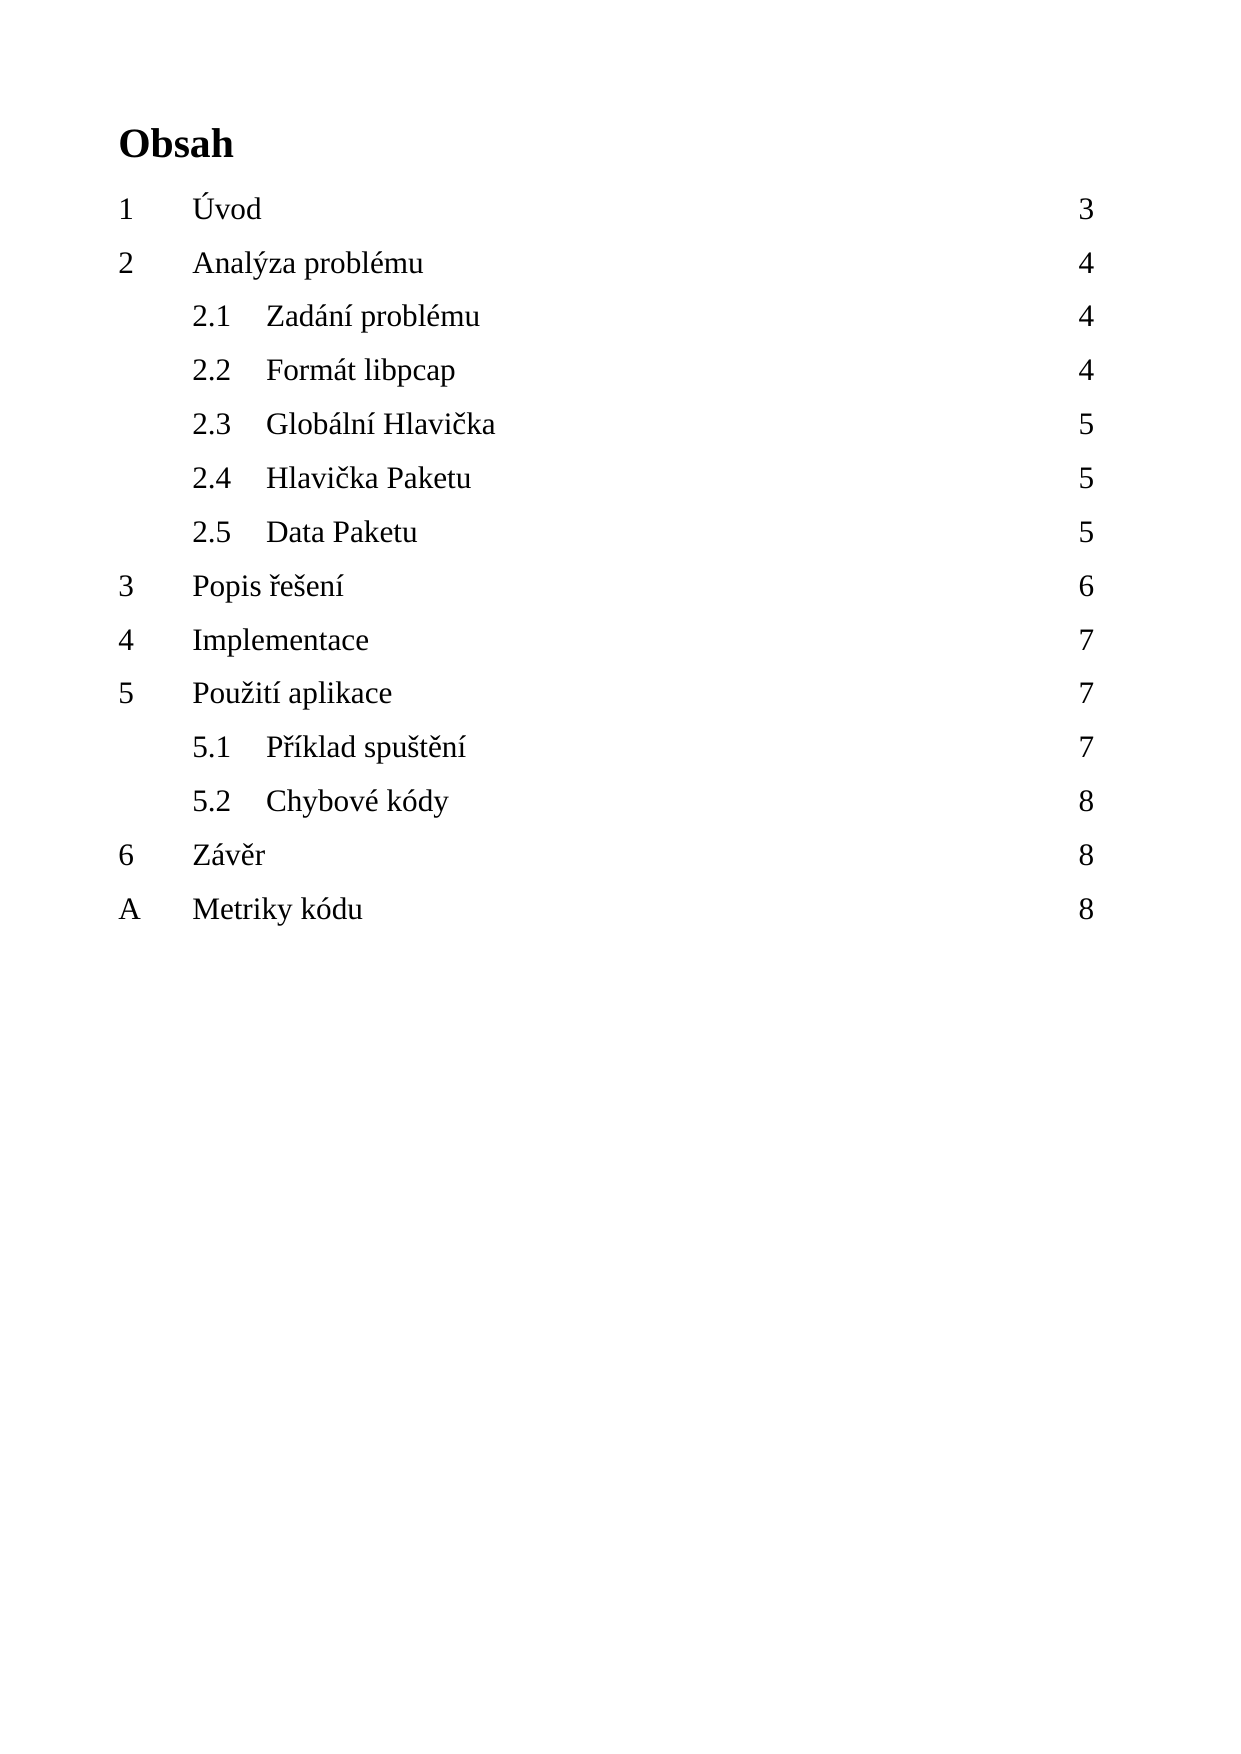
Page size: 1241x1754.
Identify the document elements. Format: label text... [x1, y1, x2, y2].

text 2.4 Hlavička Paketu 5 [118, 459, 1122, 495]
text A Metriky kódu 8 [118, 890, 1122, 926]
text Obsah [118, 118, 1122, 166]
text 2.2 Formát libpcap 4 [118, 352, 1122, 387]
text 5 Použití aplikace 7 [118, 675, 1122, 711]
text 2.3 Globální Hlavička 5 [118, 405, 1122, 441]
text 1 Úvod 3 [118, 190, 1122, 226]
text 2.1 Zadání problému 4 [118, 298, 1122, 334]
text 2 Analýza problému 4 [118, 244, 1122, 280]
text 5.1 Příklad spuštění 7 [118, 728, 1122, 764]
text 6 Závěr 8 [118, 836, 1122, 872]
text 2.5 Data Paketu 5 [118, 513, 1122, 549]
text 4 Implementace 7 [118, 621, 1122, 657]
text 5.2 Chybové kódy 8 [118, 782, 1122, 818]
text 3 Popis řešení 6 [118, 567, 1122, 603]
